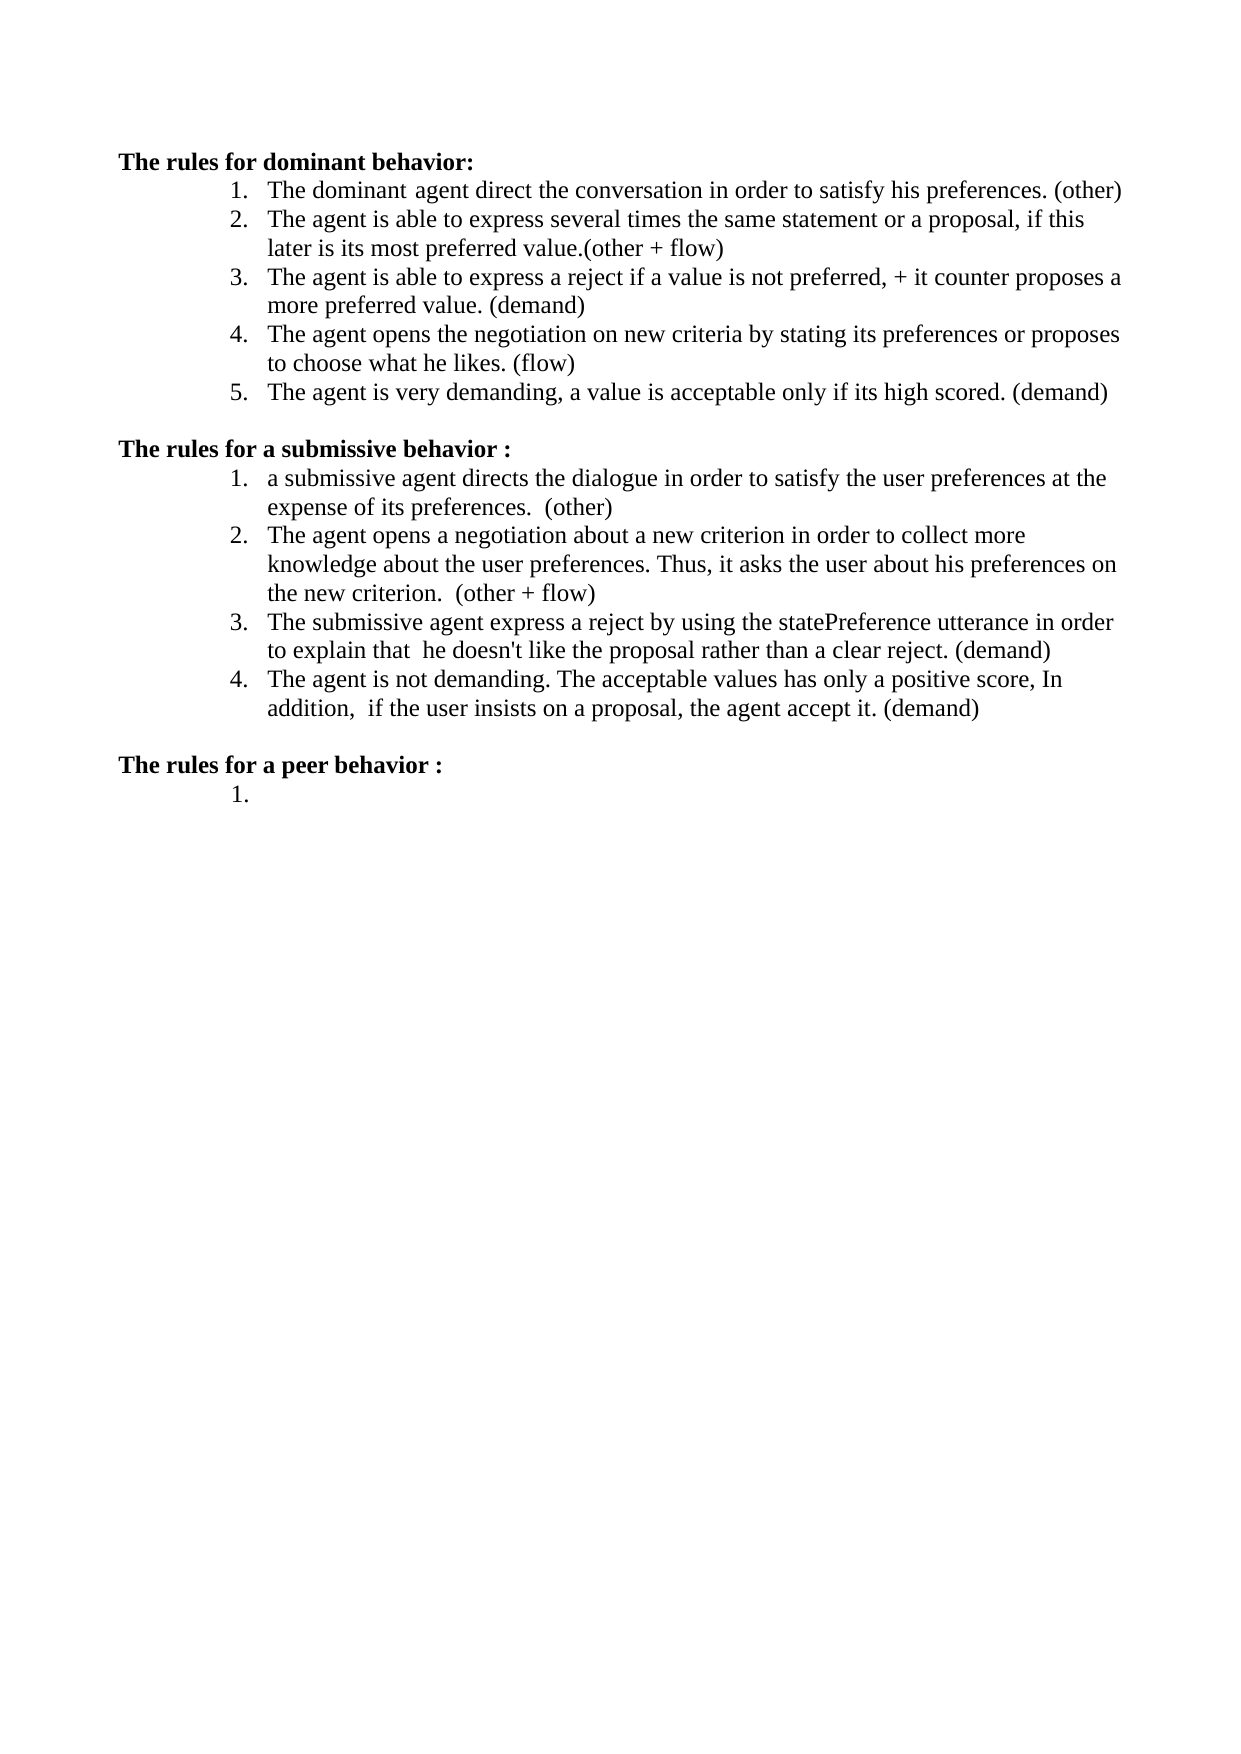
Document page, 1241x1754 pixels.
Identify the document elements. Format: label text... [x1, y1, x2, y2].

list The agent opens a negotiation about a new criterion in order to collect more knowledge about the user preferences. Thus, it asks the user about his preferences on the new criterion. (other + flow) [229, 521, 1122, 607]
list The agent is able to express a reject if a value is not preferred, + it counter proposes a more preferred value. (demand) [229, 262, 1122, 319]
list The agent is very demanding, a value is acceptable only if its high scored. (demand) [229, 377, 1122, 406]
list The agent is not demanding. The acceptable values has only a positive score, In addition, if the user insists on a proposal, the agent accept it. (demand) [229, 664, 1122, 722]
text The rules for a peer behavior : [118, 751, 1122, 779]
list The dominant agent direct the conversation in order to satisfy his preferences. (other) [229, 176, 1122, 204]
list The agent opens the negotiation on new criteria by stating its preferences or proposes to choose what he likes. (flow) [229, 319, 1122, 377]
list a submissive agent directs the dialogue in order to satisfy the user preferences at the expense of its preferences. (other) [229, 463, 1122, 521]
text The rules for a submissive behavior : [118, 434, 1122, 463]
text The rules for dominant behavior: [118, 147, 1122, 176]
list The submissive agent express a reject by using the statePreference utterance in order to explain that he doesn't like the proposal rather than a clear reject. (demand) [229, 607, 1122, 664]
list The agent is able to express several times the same statement or a proposal, if this later is its most preferred value.(other + flow) [229, 204, 1122, 262]
